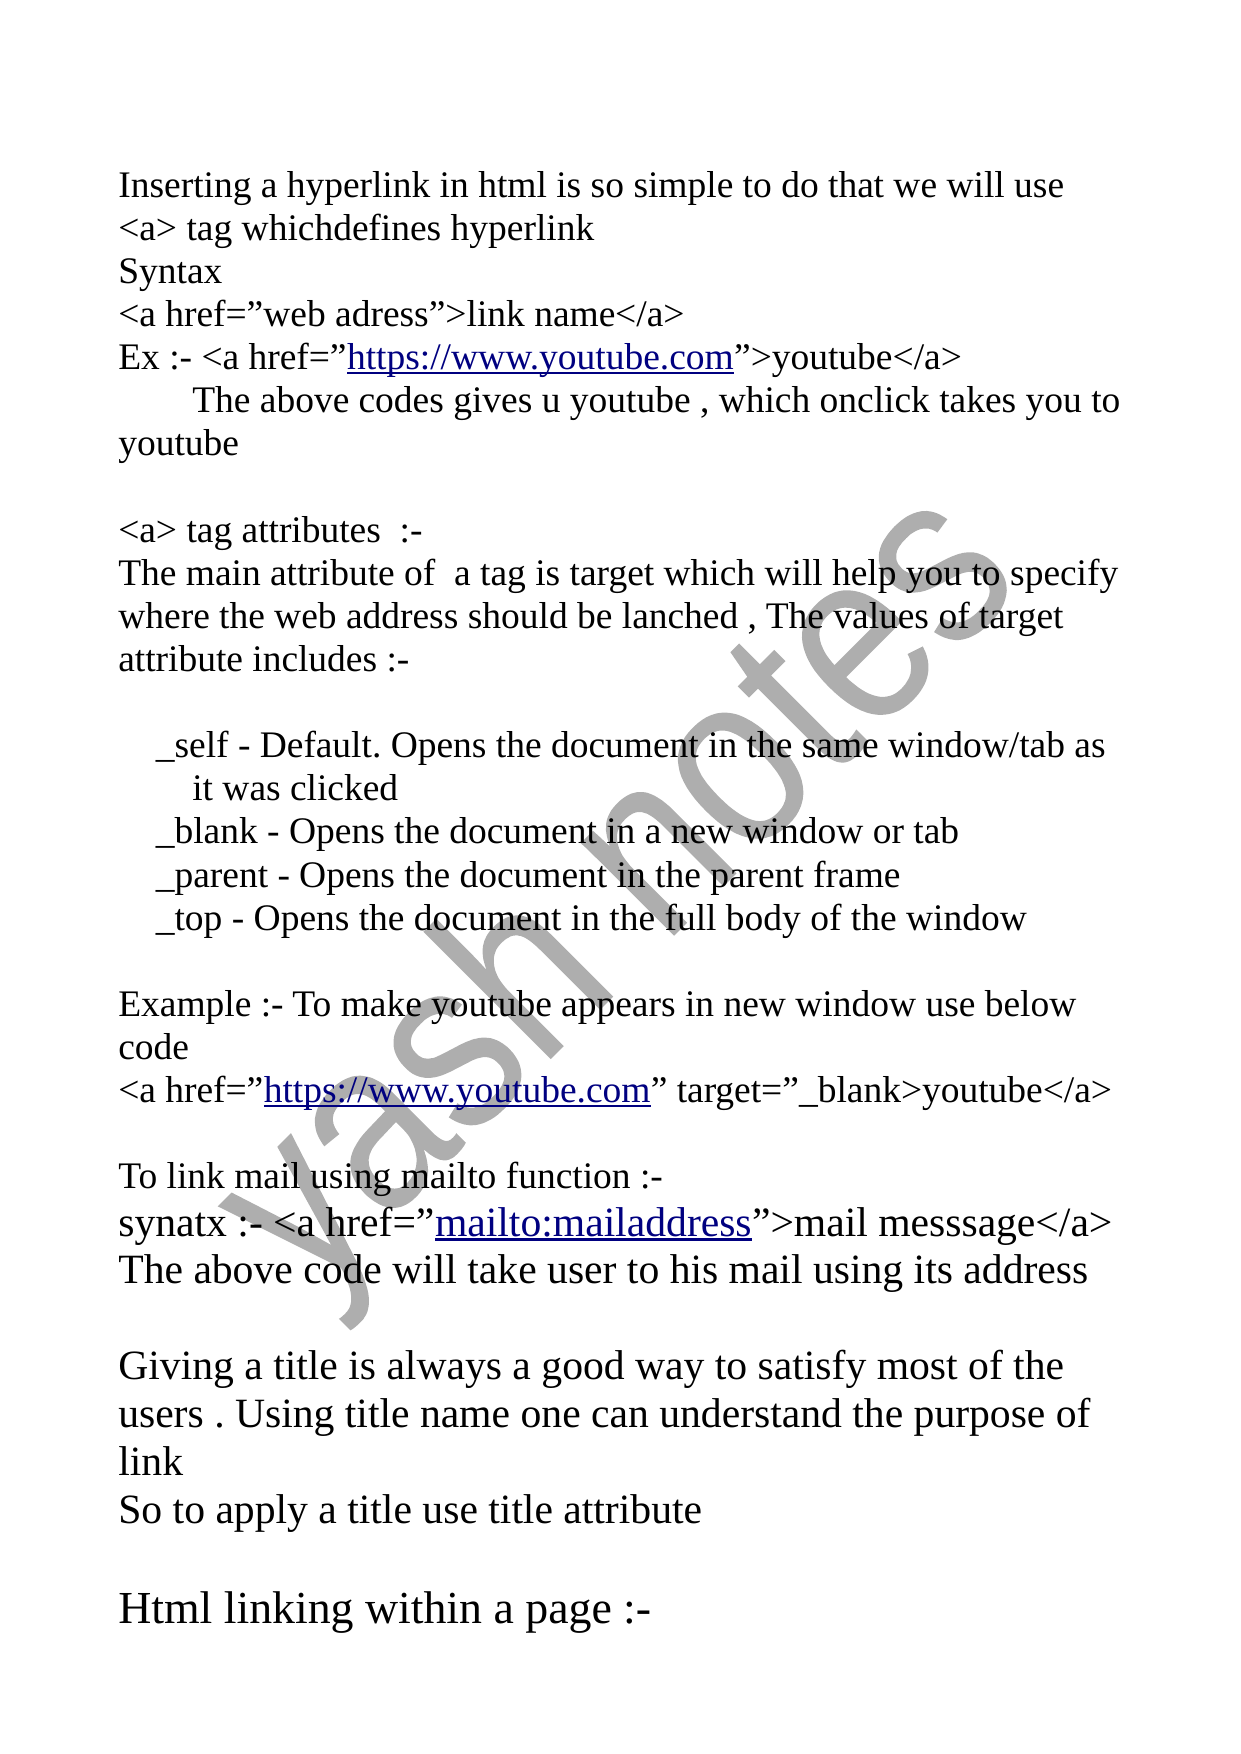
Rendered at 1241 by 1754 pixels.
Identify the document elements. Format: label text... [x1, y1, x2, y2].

text _parent - Opens the document in the parent frame [716, 852, 1122, 895]
text synatx :- <a href=”mailto:mailaddress”>mail messsage</a> [118, 1197, 293, 1245]
text Ex :- <a href=”https://www.youtube.com”>youtube</a> [118, 334, 1122, 378]
text _parent - Opens the document in the parent frame [622, 852, 713, 895]
text The above code will take user to his mail using its address [349, 1245, 1122, 1293]
text synatx :- <a href=”mailto:mailaddress”>mail messsage</a> [325, 1197, 1122, 1245]
text To link mail using mailto function :- [418, 1154, 1122, 1197]
text Inserting a hyperlink in html is so simple to do that we will use <a> tag whichdefines hyperlink [118, 162, 1122, 248]
text Giving a title is always a good way to satisfy most of the users . Using title name one can understand the purpose of link [118, 1341, 1122, 1484]
text _self - Default. Opens the document in the same window/tab as it was clicked [696, 731, 785, 809]
text So to apply a title use title attribute [118, 1484, 1122, 1532]
text _self - Default. Opens the document in the same window/tab as it was clicked [756, 723, 1122, 809]
text _blank - Opens the document in a new window or tab [618, 813, 688, 852]
text _blank - Opens the document in a new window or tab [674, 809, 1122, 852]
text The above codes gives u youtube , which onclick takes you to youtube [118, 378, 1122, 464]
text To link mail using mailto function :- [118, 1154, 304, 1197]
text <a href=”https://www.youtube.com” target=”_blank>youtube</a> [504, 1068, 1122, 1111]
text <a href=”web adress”>link name</a> [118, 291, 1122, 334]
text _blank - Opens the document in a new window or tab [118, 809, 611, 852]
text <a> tag attributes :- [118, 507, 1122, 550]
text Example :- To make youtube appears in new window use below code [118, 981, 1122, 1068]
text _top - Opens the document in the full body of the window [118, 895, 1122, 938]
text Html linking within a page :- [118, 1580, 1122, 1633]
text To link mail using mailto function :- [303, 1154, 367, 1197]
text The above code will take user to his mail using its address [118, 1245, 350, 1293]
text _self - Default. Opens the document in the same window/tab as it was clicked [118, 723, 703, 809]
text The main attribute of a tag is target which will help you to specify where the web address should be lanched , The values of target attribute includes :- [118, 550, 1122, 679]
text <a href=”https://www.youtube.com” target=”_blank>youtube</a> [118, 1068, 504, 1111]
text To link mail using mailto function :- [369, 1154, 416, 1188]
text synatx :- <a href=”mailto:mailaddress”>mail messsage</a> [243, 1197, 329, 1243]
text Syntax [118, 248, 1122, 291]
text _parent - Opens the document in the parent frame [118, 852, 632, 895]
